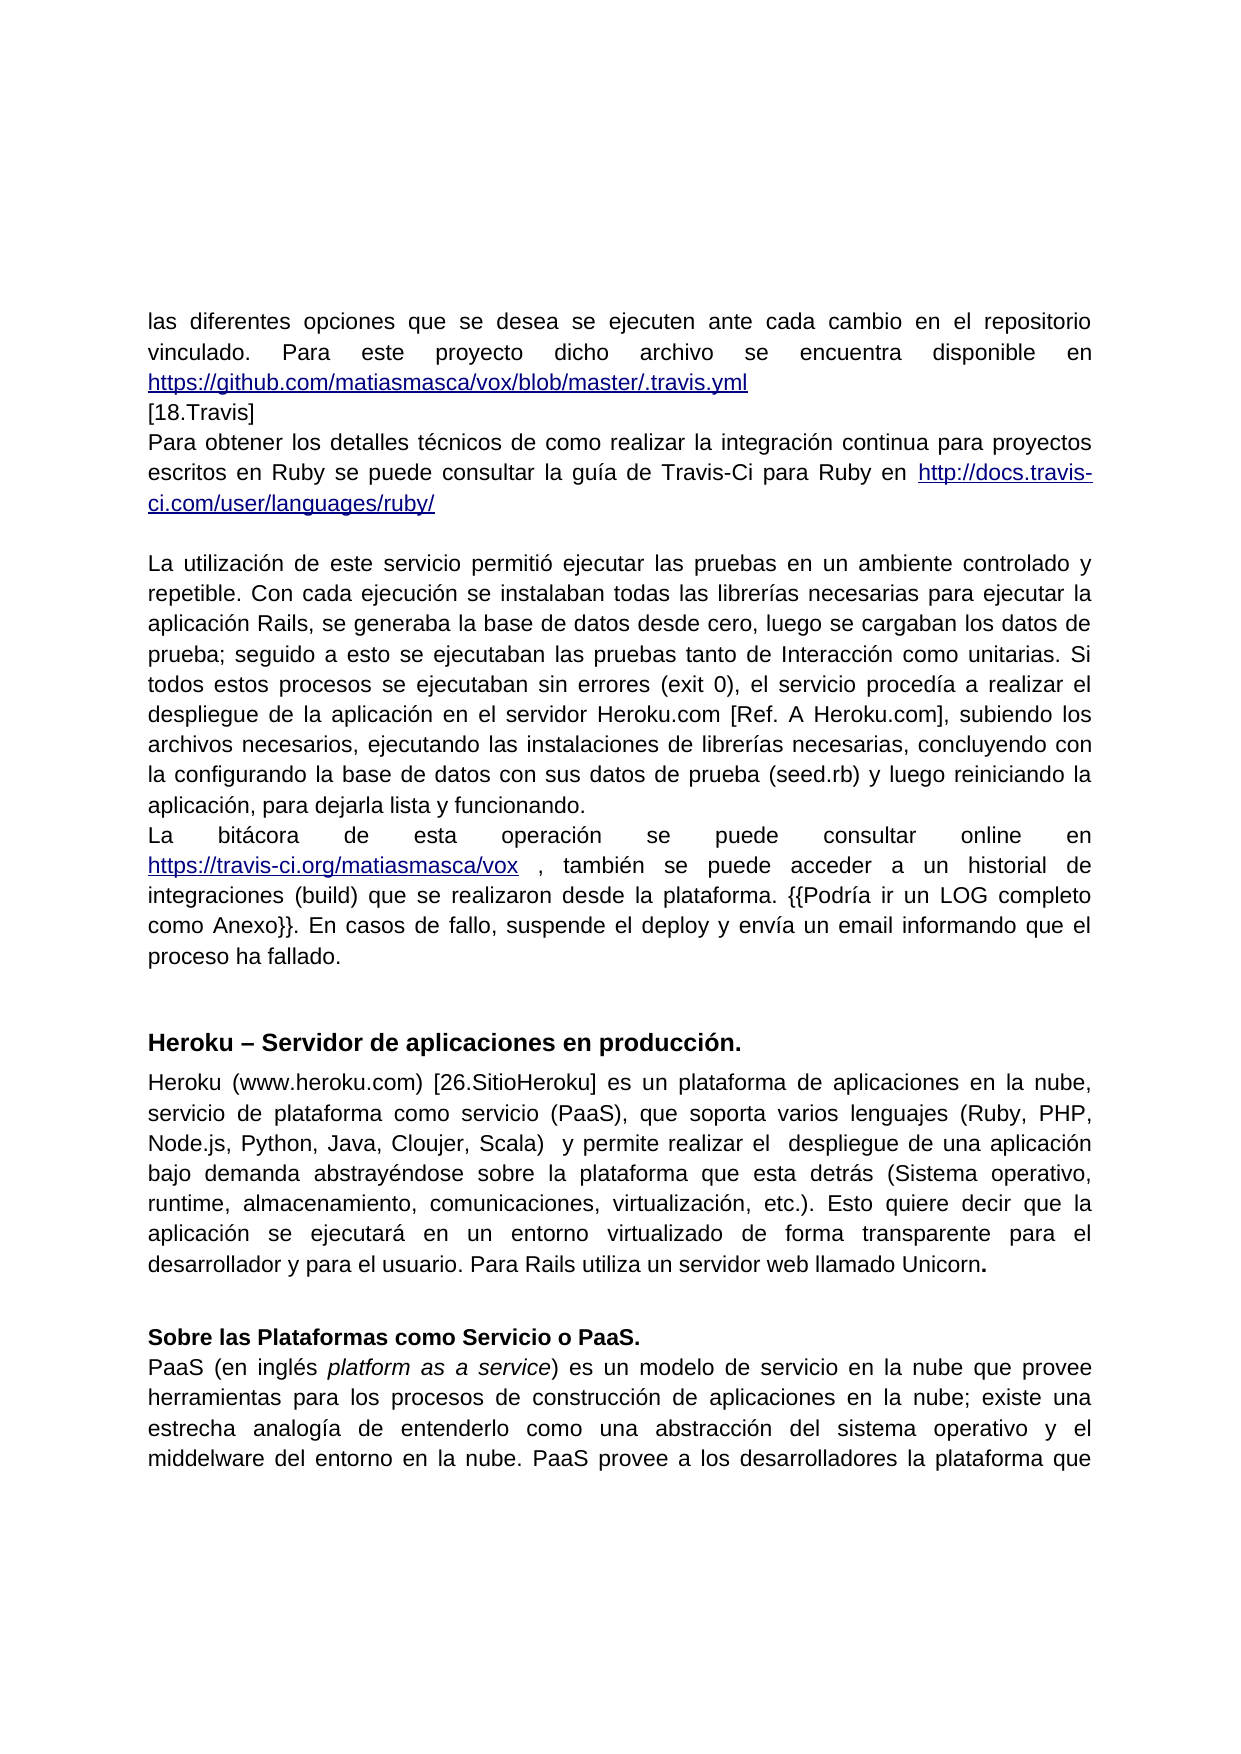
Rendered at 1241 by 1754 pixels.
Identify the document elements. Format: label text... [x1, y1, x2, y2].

text Heroku (www.heroku.com) [26.SitioHeroku] es un plataforma de aplicaciones en la nube, servicio de plataforma como servicio (PaaS), que soporta varios lenguajes (Ruby, PHP, Node.js, Python, Java, Cloujer, Scala) y permite realizar el despliegue de una aplicación bajo demanda abstrayéndose sobre la plataforma que esta detrás (Sistema operativo, runtime, almacenamiento, comunicaciones, virtualización, etc.). Esto quiere decir que la aplicación se ejecutará en un entorno virtualizado de forma transparente para el desarrollador y para el usuario. Para Rails utiliza un servidor web llamado Unicorn. [148, 1069, 1093, 1277]
text La utilización de este servicio permitió ejecutar las pruebas en un ambiente controlado y repetible. Con cada ejecución se instalaban todas las librerías necesarias para ejecutar la aplicación Rails, se generaba la base de datos desde cero, luego se cargaban los datos de prueba; seguido a esto se ejecutaban las pruebas tanto de Interacción como unitarias. Si todos estos procesos se ejecutaban sin errores (exit 0), el servicio procedía a realizar el despliegue de la aplicación en el servidor Heroku.com [Ref. A Heroku.com], subiendo los archivos necesarios, ejecutando las instalaciones de librerías necesarias, concluyendo con la configurando la base de datos con sus datos de prueba (seed.rb) y luego reiniciando la aplicación, para dejarla lista y funcionando. [148, 550, 1093, 818]
text Para obtener los detalles técnicos de como realizar la integración continua para proyectos escritos en Ruby se puede consultar la guía de Travis-Ci para Ruby en http://docs.travis-ci.com/user/languages/ruby/ [148, 429, 1093, 516]
subtitle Heroku – Servidor de aplicaciones en producción. [148, 1028, 1093, 1057]
text PaaS (en inglés platform as a service) es un modelo de servicio en la nube que provee herramientas para los procesos de construcción de aplicaciones en la nube; existe una estrecha analogía de entenderlo como una abstracción del sistema operativo y el middelware del entorno en la nube. PaaS provee a los desarrolladores la plataforma que [148, 1354, 1093, 1471]
text Sobre las Plataformas como Servicio o PaaS. [148, 1324, 1093, 1350]
text las diferentes opciones que se desea se ejecuten ante cada cambio en el repositorio vinculado. Para este proyecto dicho archivo se encuentra disponible en https://github.com/matiasmasca/vox/blob/master/.travis.yml [148, 308, 1093, 395]
text [18.Travis] [148, 399, 1093, 425]
text La bitácora de esta operación se puede consultar online en https://travis-ci.org/matiasmasca/vox , también se puede acceder a un historial de integraciones (build) que se realizaron desde la plataforma. {{Podría ir un LOG completo como Anexo}}. En casos de fallo, suspende el deploy y envía un email informando que el proceso ha fallado. [148, 822, 1093, 969]
